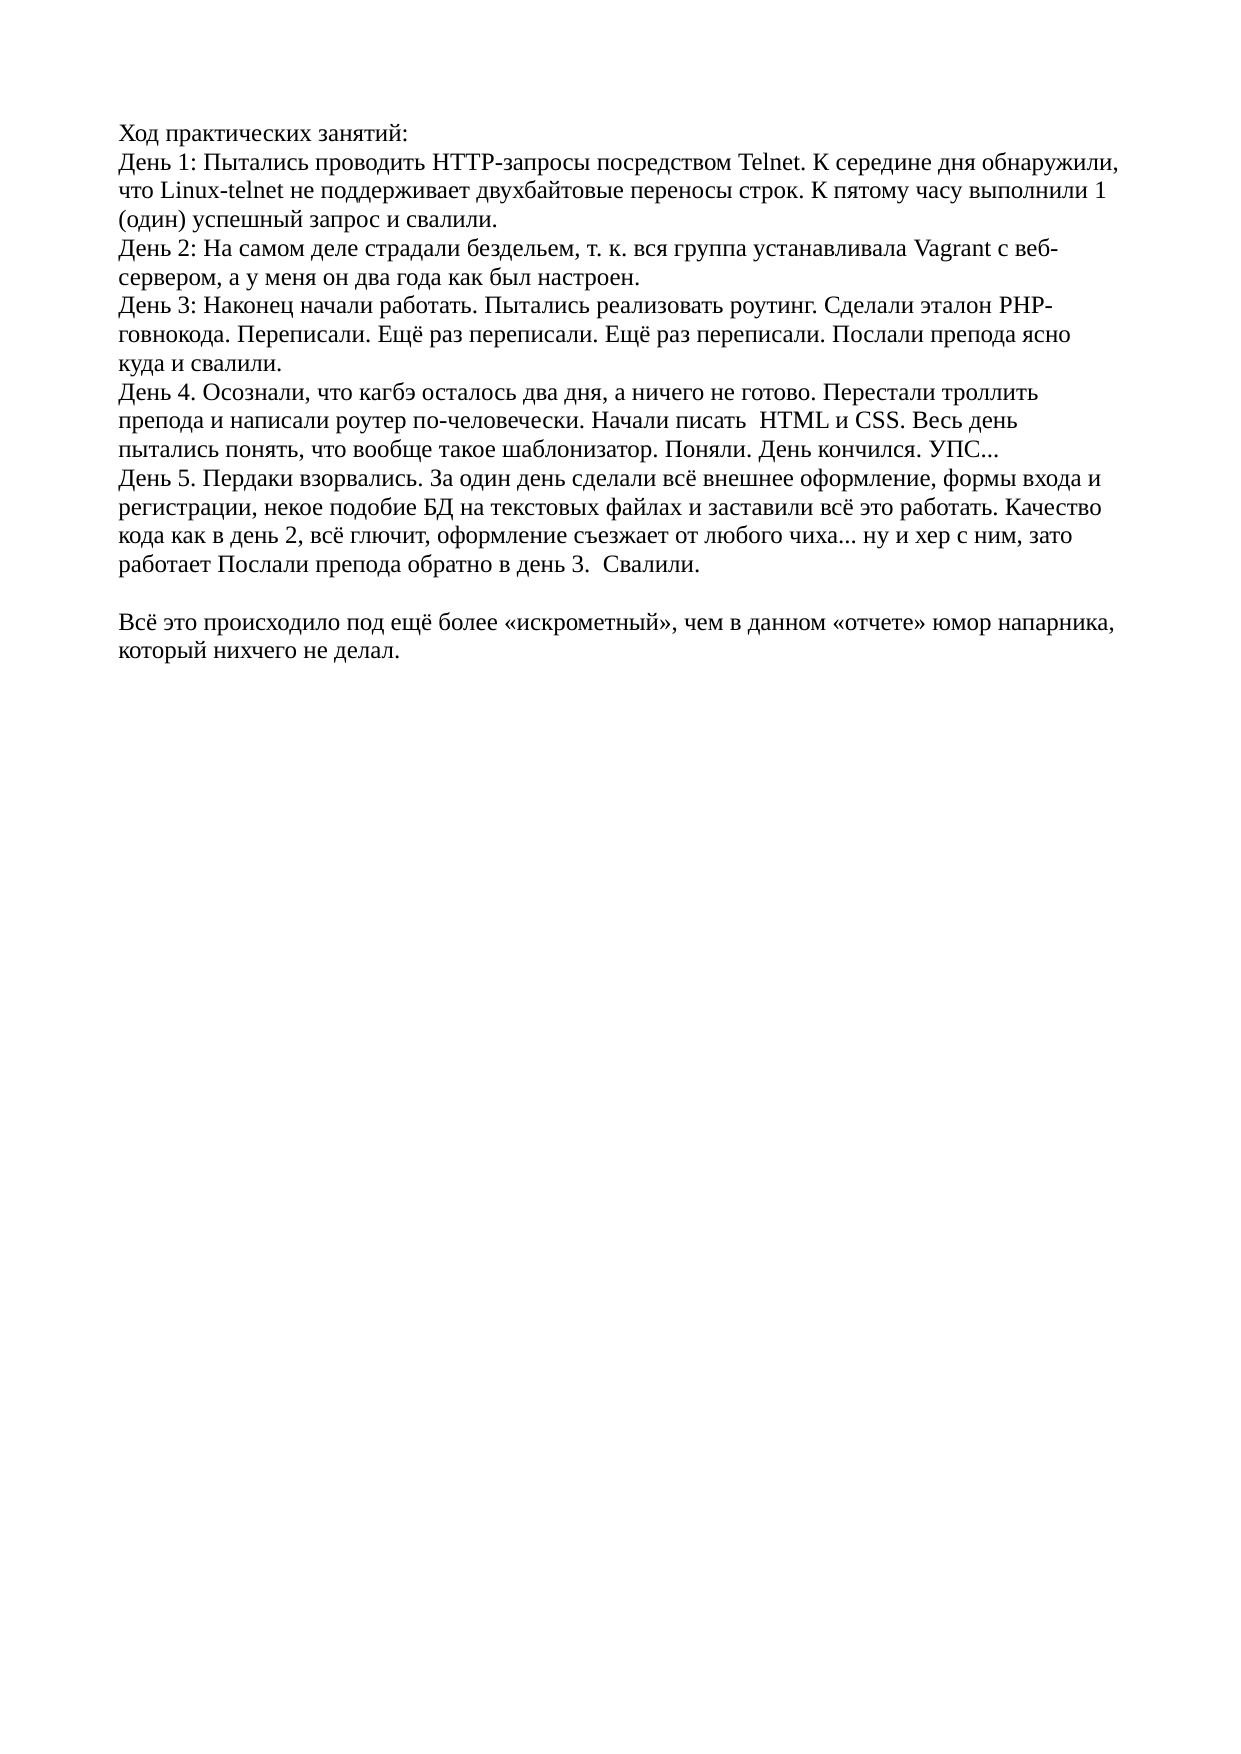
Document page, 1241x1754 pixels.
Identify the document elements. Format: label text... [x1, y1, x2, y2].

text Всё это происходило под ещё более «искрометный», чем в данном «отчете» юмор напарника, который нихчего не делал. [118, 607, 1122, 664]
text День 5. Пердаки взорвались. За один день сделали всё внешнее оформление, формы входа и регистрации, некое подобие БД на текстовых файлах и заставили всё это работать. Качество кода как в день 2, всё глючит, оформление съезжает от любого чиха... ну и хер с ним, зато работает Послали препода обратно в день 3. Свалили. [118, 463, 1122, 578]
text День 3: Наконец начали работать. Пытались реализовать роутинг. Сделали эталон PHP-говнокода. Переписали. Ещё раз переписали. Ещё раз переписали. Послали препода ясно куда и свалили. [118, 291, 1122, 377]
text День 4. Осознали, что кагбэ осталось два дня, а ничего не готово. Перестали троллить препода и написали роутер по-человечески. Начали писать HTML и CSS. Весь день пытались понять, что вообще такое шаблонизатор. Поняли. День кончился. УПС... [118, 377, 1122, 463]
text День 1: Пытались проводить HTTР-запросы посредством Telnet. К середине дня обнаружили, что Linux-telnet не поддерживает двухбайтовые переносы строк. К пятому часу выполнили 1 (один) успешный запрос и свалили. [118, 147, 1122, 233]
text День 2: На самом деле страдали бездельем, т. к. вся группа устанавливала Vagrant с веб-сервером, а у меня он два года как был настроен. [118, 233, 1122, 291]
text Ход практических занятий: [118, 118, 1122, 147]
